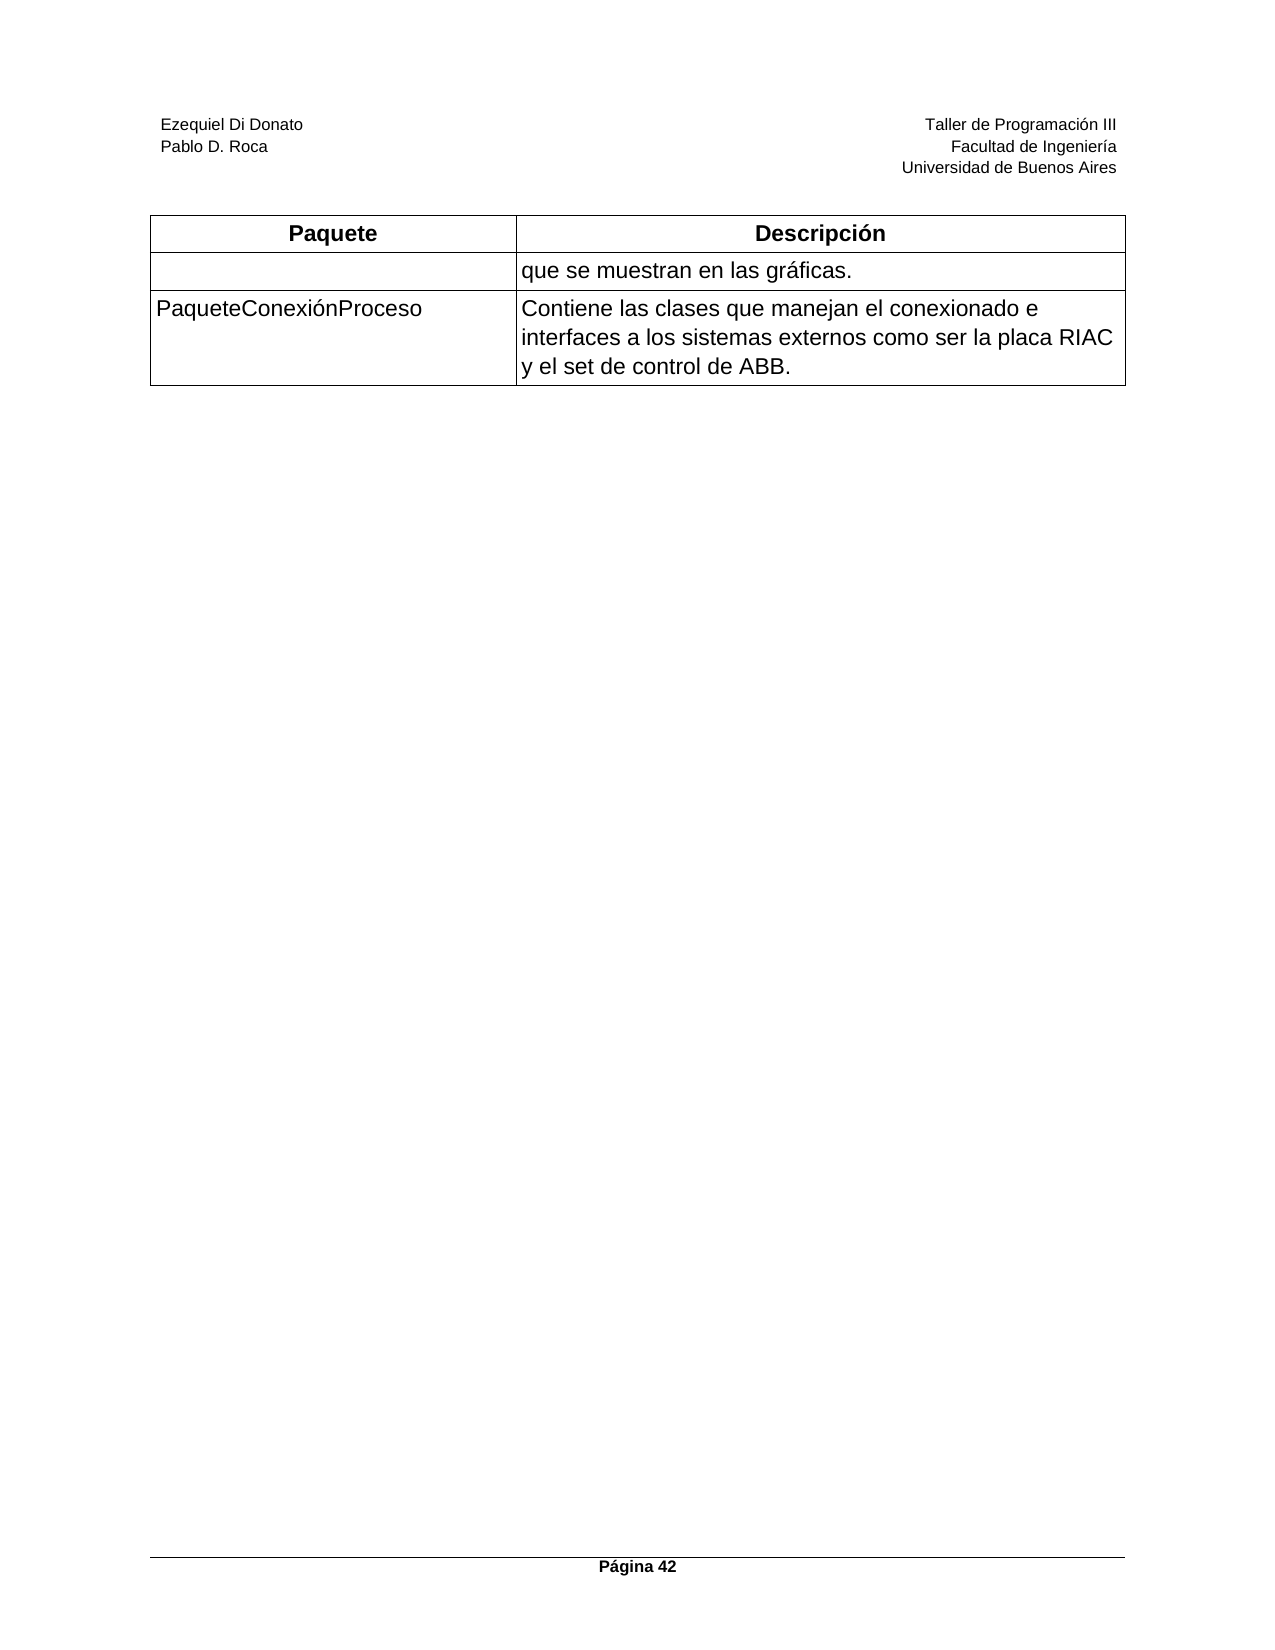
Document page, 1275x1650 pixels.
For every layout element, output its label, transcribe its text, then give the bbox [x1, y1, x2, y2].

table_cell [151, 253, 516, 289]
table_header Descripción [517, 216, 1125, 252]
table_cell PaqueteConexiónProceso [151, 291, 516, 385]
table_cell Contiene las clases que manejan el conexionado e interfaces a los sistemas externos como ser la placa RIAC y el set de control de ABB. [517, 291, 1125, 385]
table_cell que se muestran en las gráficas. [517, 253, 1125, 289]
table_header Paquete [151, 216, 516, 252]
